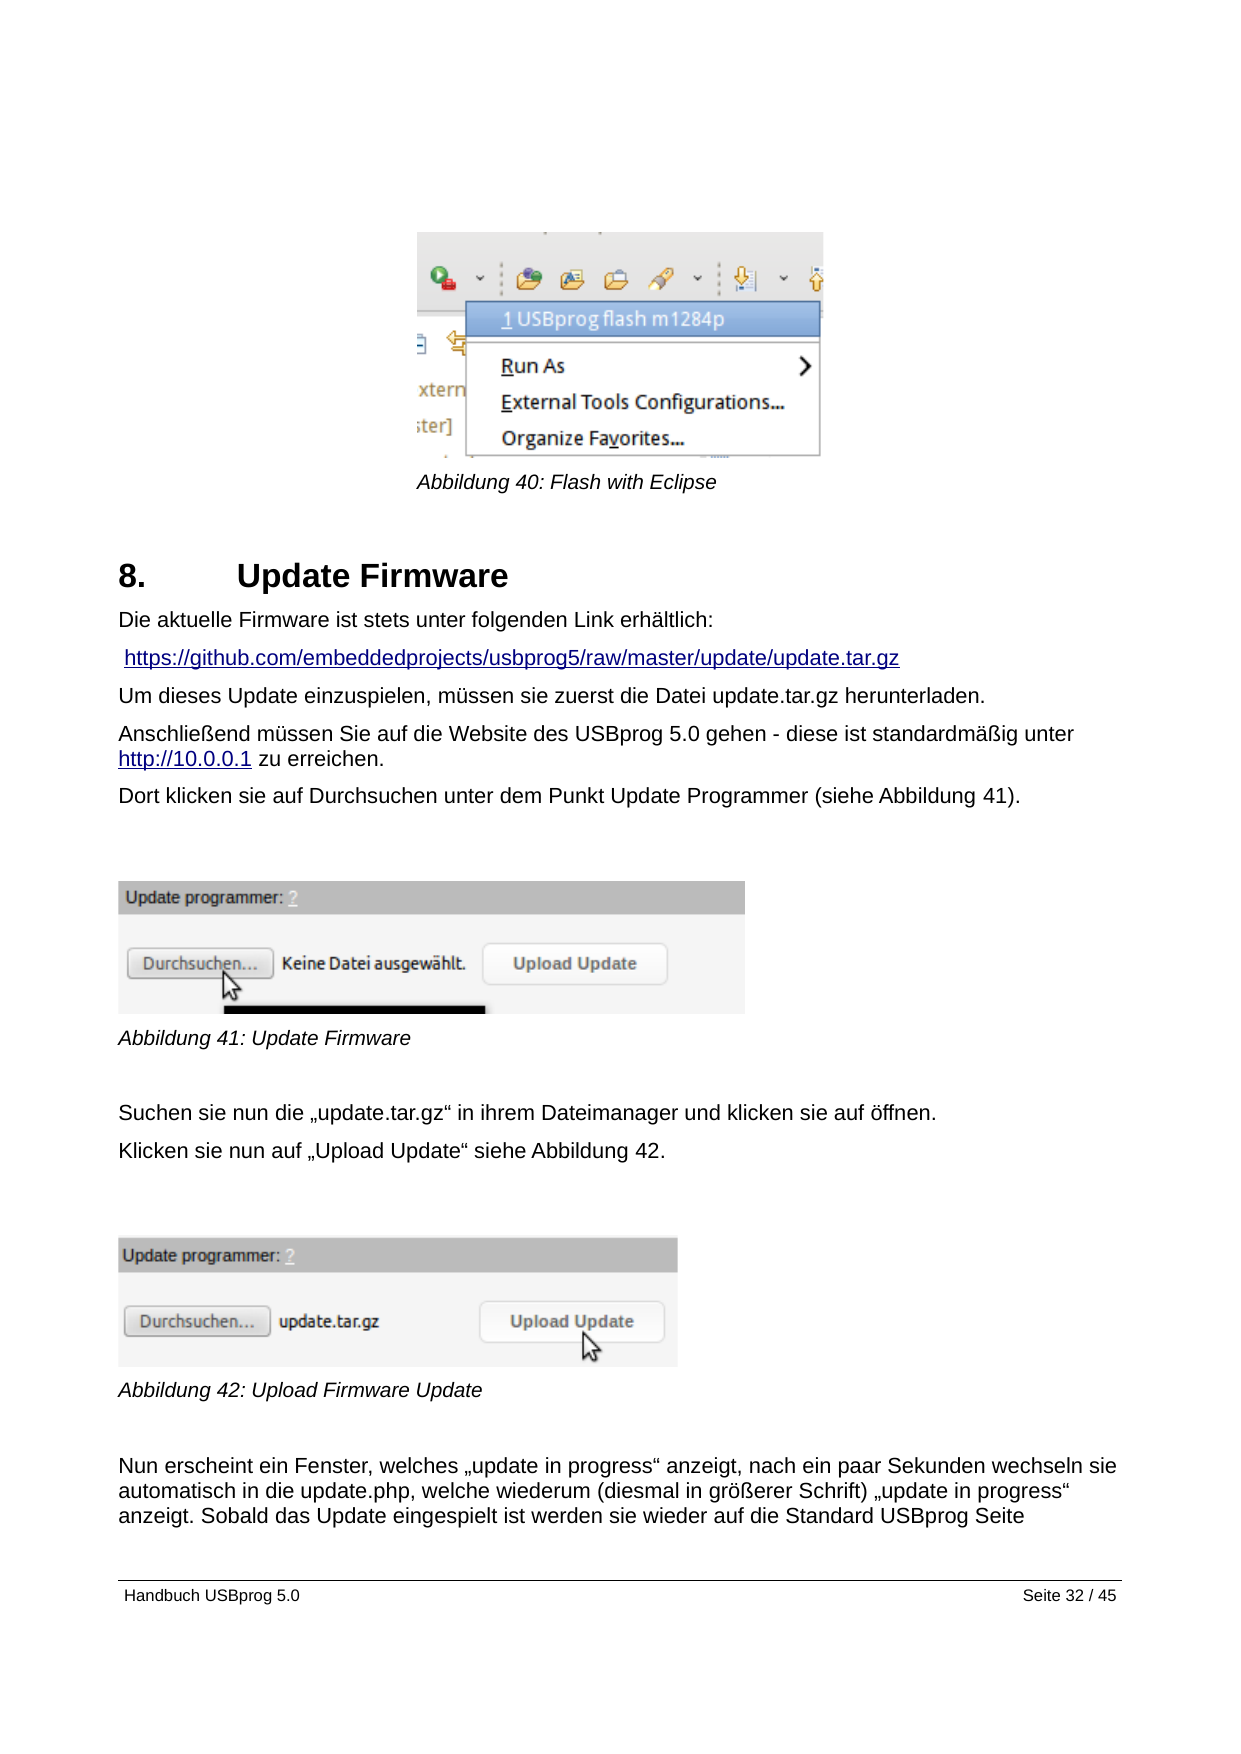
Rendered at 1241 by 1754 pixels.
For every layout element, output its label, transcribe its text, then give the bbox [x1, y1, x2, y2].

text Abbildung 41: Update Firmware [118, 1014, 745, 1050]
text Suchen sie nun die „update.tar.gz“ in ihrem Dateimanager und klicken sie auf öffnen. [118, 1100, 1122, 1125]
text https://github.com/embeddedprojects/usbprog5/raw/master/update/update.tar.gz [118, 645, 1122, 670]
text Abbildung 40: Flash with Eclipse [417, 458, 823, 493]
text Abbildung 42: Upload Firmware Update [118, 1367, 677, 1402]
subtitle Update Firmware [118, 556, 1122, 595]
text Nun erscheint ein Fenster, welches „update in progress“ anzeigt, nach ein paar Sekunden wechseln sie automatisch in die update.php, welche wiederum (diesmal in größerer Schrift) „update in progress“ anzeigt. Sobald das Update eingespielt ist werden sie wieder auf die Standard USBprog Seite [118, 1452, 1122, 1528]
text Um dieses Update einzuspielen, müssen sie zuerst die Datei update.tar.gz herunterladen. [118, 683, 1122, 708]
picture [118, 1235, 678, 1367]
text Klicken sie nun auf „Upload Update“ siehe Abbildung 42. [118, 1138, 1122, 1163]
text Dort klicken sie auf Durchsuchen unter dem Punkt Update Programmer (siehe Abbildung 41). [118, 783, 1122, 809]
text Die aktuelle Firmware ist stets unter folgenden Link erhältlich: [118, 607, 1122, 633]
picture [417, 232, 824, 458]
text Anschließend müssen Sie auf die Website des USBprog 5.0 gehen - diese ist standardmäßig unter http://10.0.0.1 zu erreichen. [118, 721, 1122, 771]
picture [118, 881, 745, 1014]
